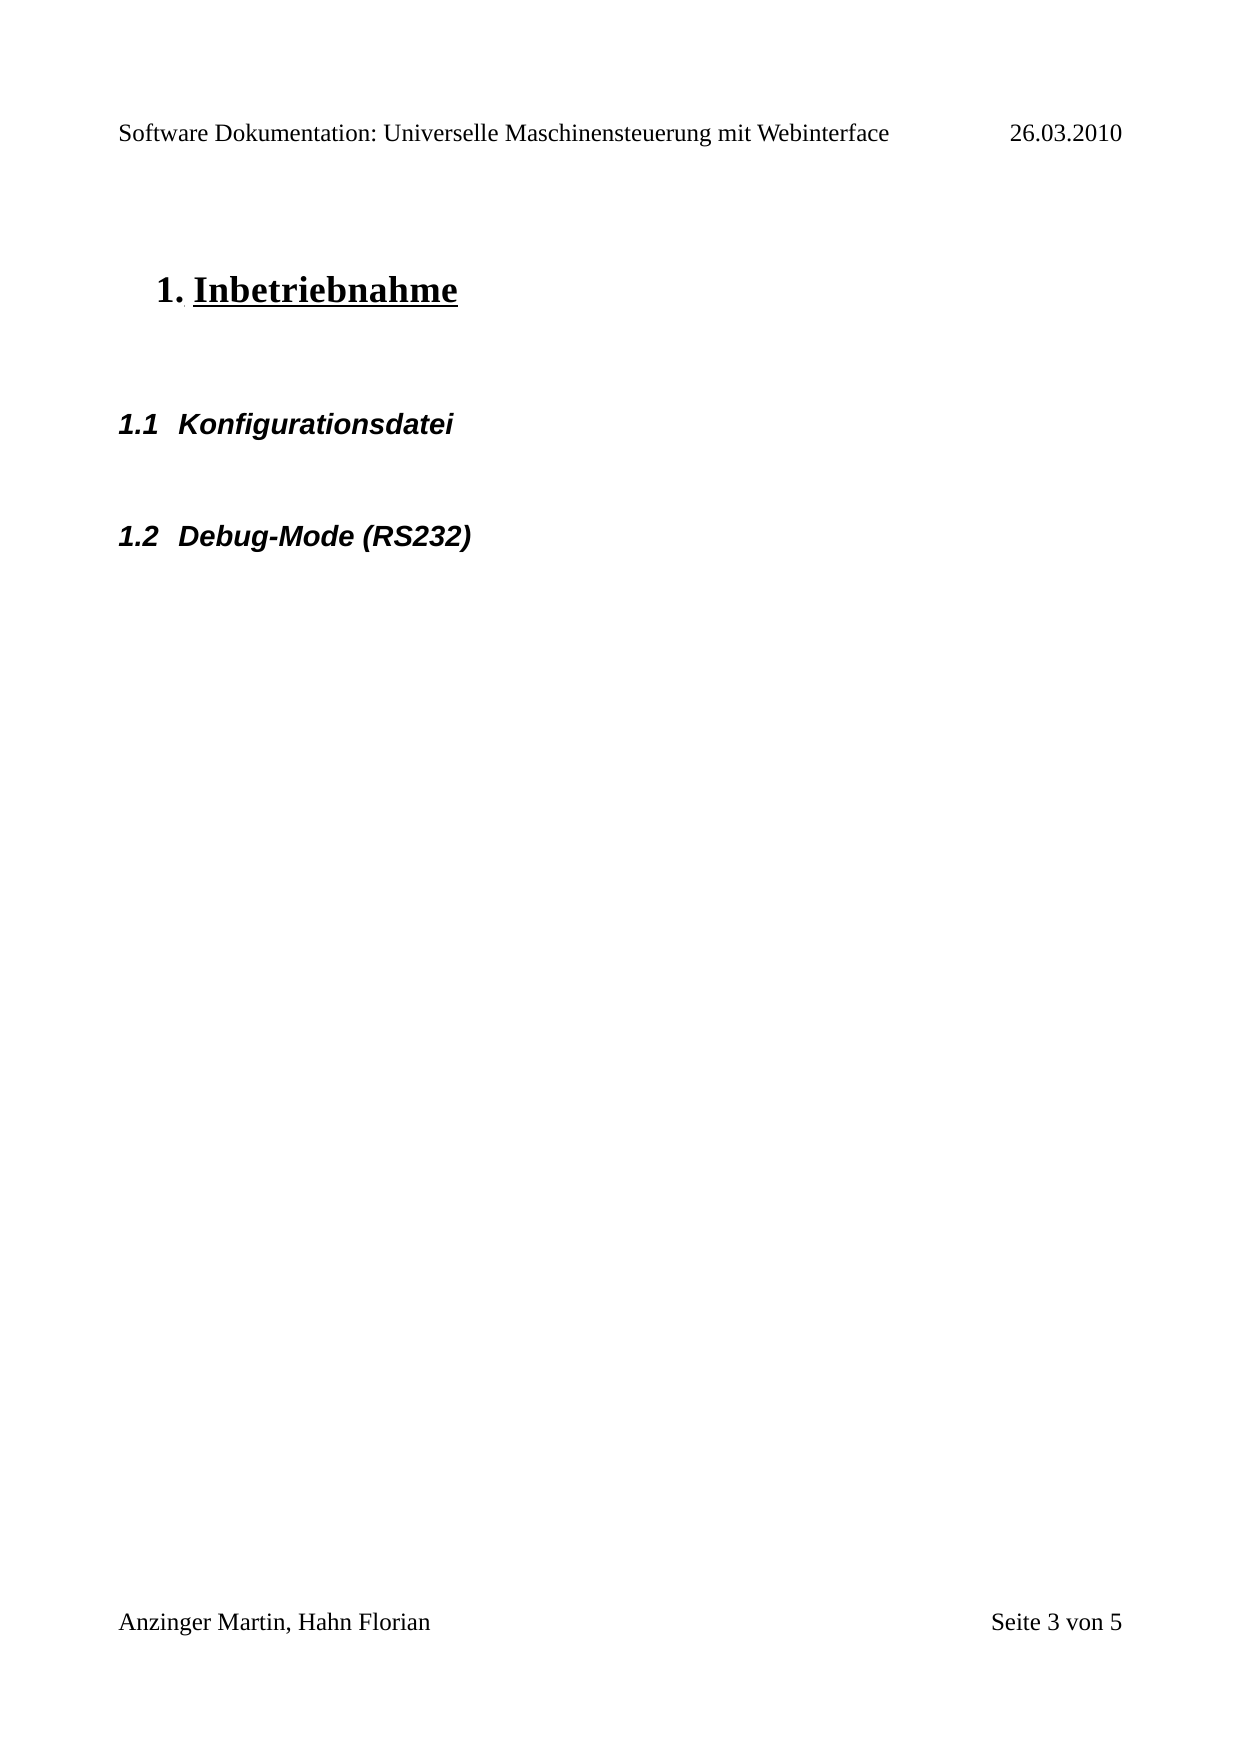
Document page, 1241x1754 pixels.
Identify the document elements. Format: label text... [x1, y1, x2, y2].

subtitle 1.1 Konfigurationsdatei [118, 407, 1122, 440]
subtitle Inbetriebnahme [156, 268, 1122, 311]
subtitle 1.2 Debug-Mode (RS232) [118, 519, 1122, 553]
